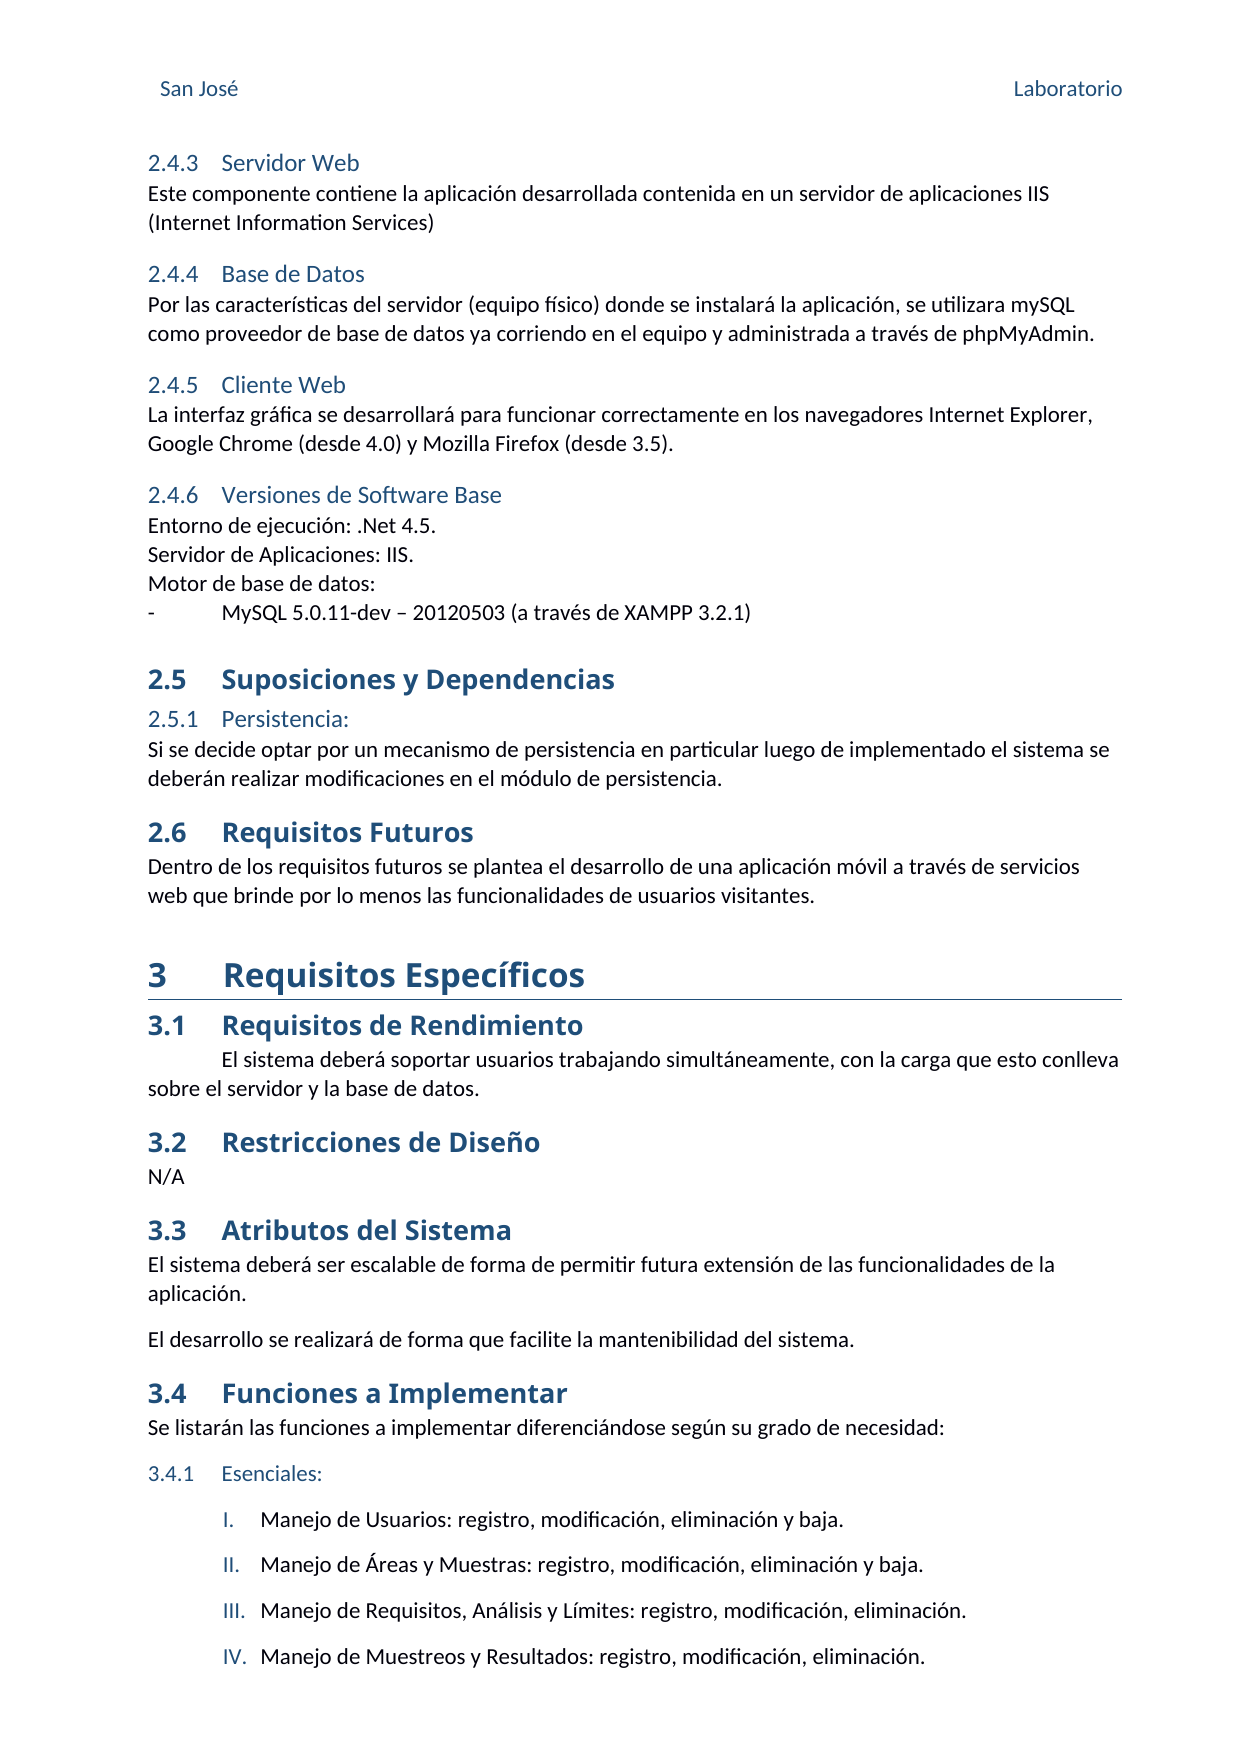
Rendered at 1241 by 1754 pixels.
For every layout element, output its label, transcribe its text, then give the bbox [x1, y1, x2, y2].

subtitle 3 Requisitos Específicos [148, 952, 1122, 999]
text Se listarán las funciones a implementar diferenciándose según su grado de necesidad: [148, 1413, 1122, 1441]
text Este componente contiene la aplicación desarrollada contenida en un servidor de aplicaciones IIS (Internet Information Services) [148, 179, 1122, 236]
text La interfaz gráfica se desarrollará para funcionar correctamente en los navegadores Internet Explorer, Google Chrome (desde 4.0) y Mozilla Firefox (desde 3.5). [148, 401, 1122, 458]
subtitle 2.6 Requisitos Futuros [148, 814, 1122, 851]
list Manejo de Usuarios: registro, modificación, eliminación y baja. [223, 1505, 1122, 1533]
text - MySQL 5.0.11-dev – 20120503 (a través de XAMPP 3.2.1) [148, 598, 1122, 626]
text Entorno de ejecución: .Net 4.5. [148, 511, 1122, 539]
subtitle 2.4.3 Servidor Web [148, 148, 1122, 178]
subtitle 2.4.4 Base de Datos [148, 258, 1122, 289]
list Manejo de Muestreos y Resultados: registro, modificación, eliminación. [223, 1642, 1122, 1670]
subtitle 2.5.1 Persistencia: [148, 703, 1122, 734]
text El sistema deberá ser escalable de forma de permitir futura extensión de las funcionalidades de la aplicación. [148, 1250, 1122, 1307]
list Manejo de Áreas y Muestras: registro, modificación, eliminación y baja. [223, 1550, 1122, 1578]
text El desarrollo se realizará de forma que facilite la mantenibilidad del sistema. [148, 1325, 1122, 1353]
subtitle 2.4.5 Cliente Web [148, 369, 1122, 399]
subtitle 3.4 Funciones a Implementar [148, 1375, 1122, 1412]
subtitle 2.5 Suposiciones y Dependencias [148, 661, 1122, 697]
subtitle 2.4.6 Versiones de Software Base [148, 479, 1122, 510]
subtitle 3.1 Requisitos de Rendimiento [148, 1006, 1122, 1043]
text Servidor de Aplicaciones: IIS. [148, 540, 1122, 568]
text Motor de base de datos: [148, 569, 1122, 597]
text Por las características del servidor (equipo físico) donde se instalará la aplicación, se utilizara mySQL como proveedor de base de datos ya corriendo en el equipo y administrada a través de phpMyAdmin. [148, 290, 1122, 347]
text Dentro de los requisitos futuros se plantea el desarrollo de una aplicación móvil a través de servicios web que brinde por lo menos las funcionalidades de usuarios visitantes. [148, 852, 1122, 909]
subtitle 3.3 Atributos del Sistema [148, 1212, 1122, 1249]
list Manejo de Requisitos, Análisis y Límites: registro, modificación, eliminación. [223, 1596, 1122, 1624]
text Si se decide optar por un mecanismo de persistencia en particular luego de implementado el sistema se deberán realizar modificaciones en el módulo de persistencia. [148, 735, 1122, 792]
text N/A [148, 1162, 1122, 1190]
subtitle 3.2 Restricciones de Diseño [148, 1124, 1122, 1161]
text El sistema deberá soportar usuarios trabajando simultáneamente, con la carga que esto conlleva sobre el servidor y la base de datos. [148, 1045, 1122, 1102]
text 3.4.1 Esenciales: [148, 1459, 1122, 1487]
